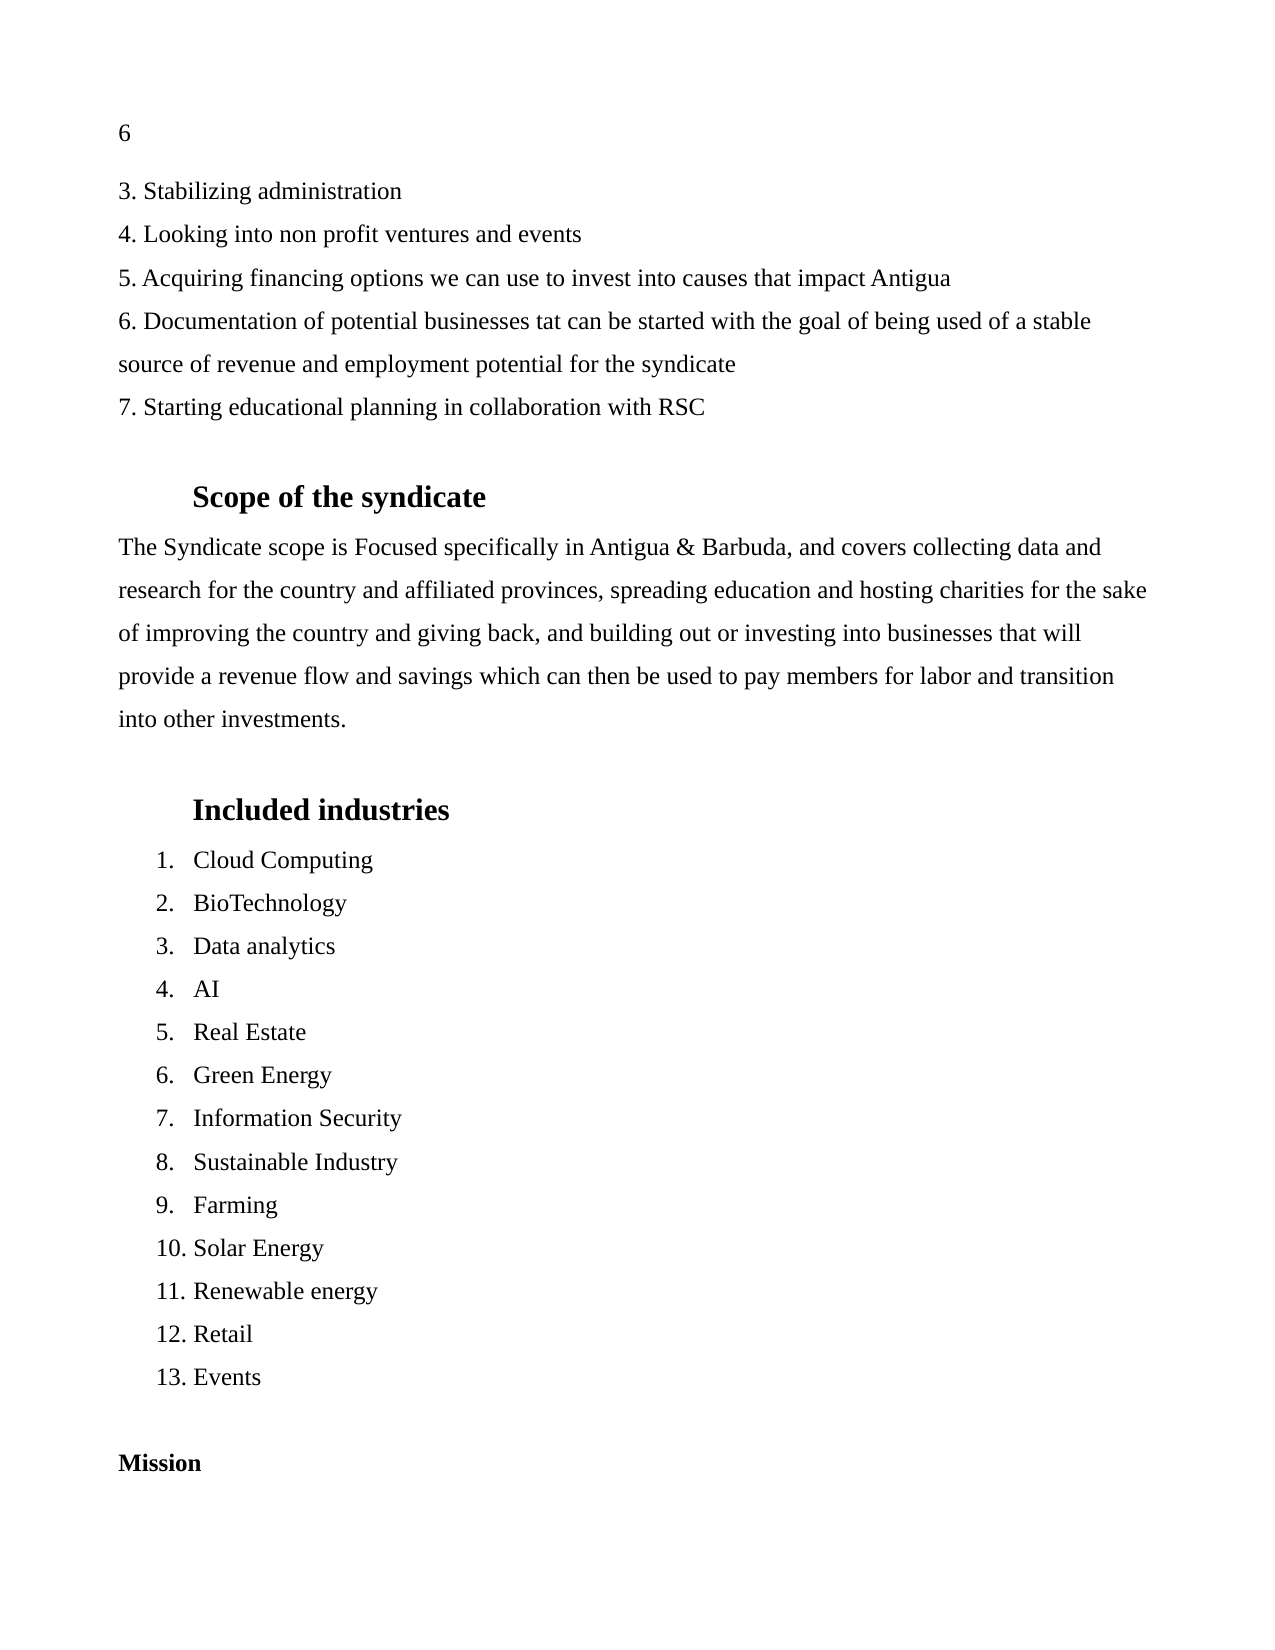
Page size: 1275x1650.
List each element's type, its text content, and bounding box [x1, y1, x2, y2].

list Green Energy [156, 1060, 1157, 1089]
list Retail [156, 1319, 1157, 1348]
list Cloud Computing [156, 845, 1157, 873]
text 7. Starting educational planning in collaboration with RSC [118, 392, 1157, 421]
list Farming [156, 1190, 1157, 1218]
list Solar Energy [156, 1233, 1157, 1262]
list Data analytics [156, 931, 1157, 960]
list Real Estate [156, 1017, 1157, 1046]
list AI [156, 974, 1157, 1003]
list Information Security [156, 1103, 1157, 1132]
text 5. Acquiring financing options we can use to invest into causes that impact Antigua [118, 263, 1157, 291]
text Mission [118, 1448, 1157, 1477]
text 3. Stabilizing administration [118, 176, 1157, 205]
text The Syndicate scope is Focused specifically in Antigua & Barbuda, and covers collecting data and research for the country and affiliated provinces, spreading education and hosting charities for the sake of improving the country and giving back, and building out or investing into businesses that will provide a revenue flow and savings which can then be used to pay members for labor and transition into other investments. [118, 532, 1157, 733]
text Scope of the syndicate [118, 478, 1157, 514]
list Sustainable Industry [156, 1147, 1157, 1175]
text 4. Looking into non profit ventures and events [118, 219, 1157, 248]
list Renewable energy [156, 1276, 1157, 1305]
list BioTechnology [156, 888, 1157, 917]
text Included industries [118, 791, 1157, 827]
list Events [156, 1362, 1157, 1391]
text 6. Documentation of potential businesses tat can be started with the goal of being used of a stable source of revenue and employment potential for the syndicate [118, 306, 1157, 378]
